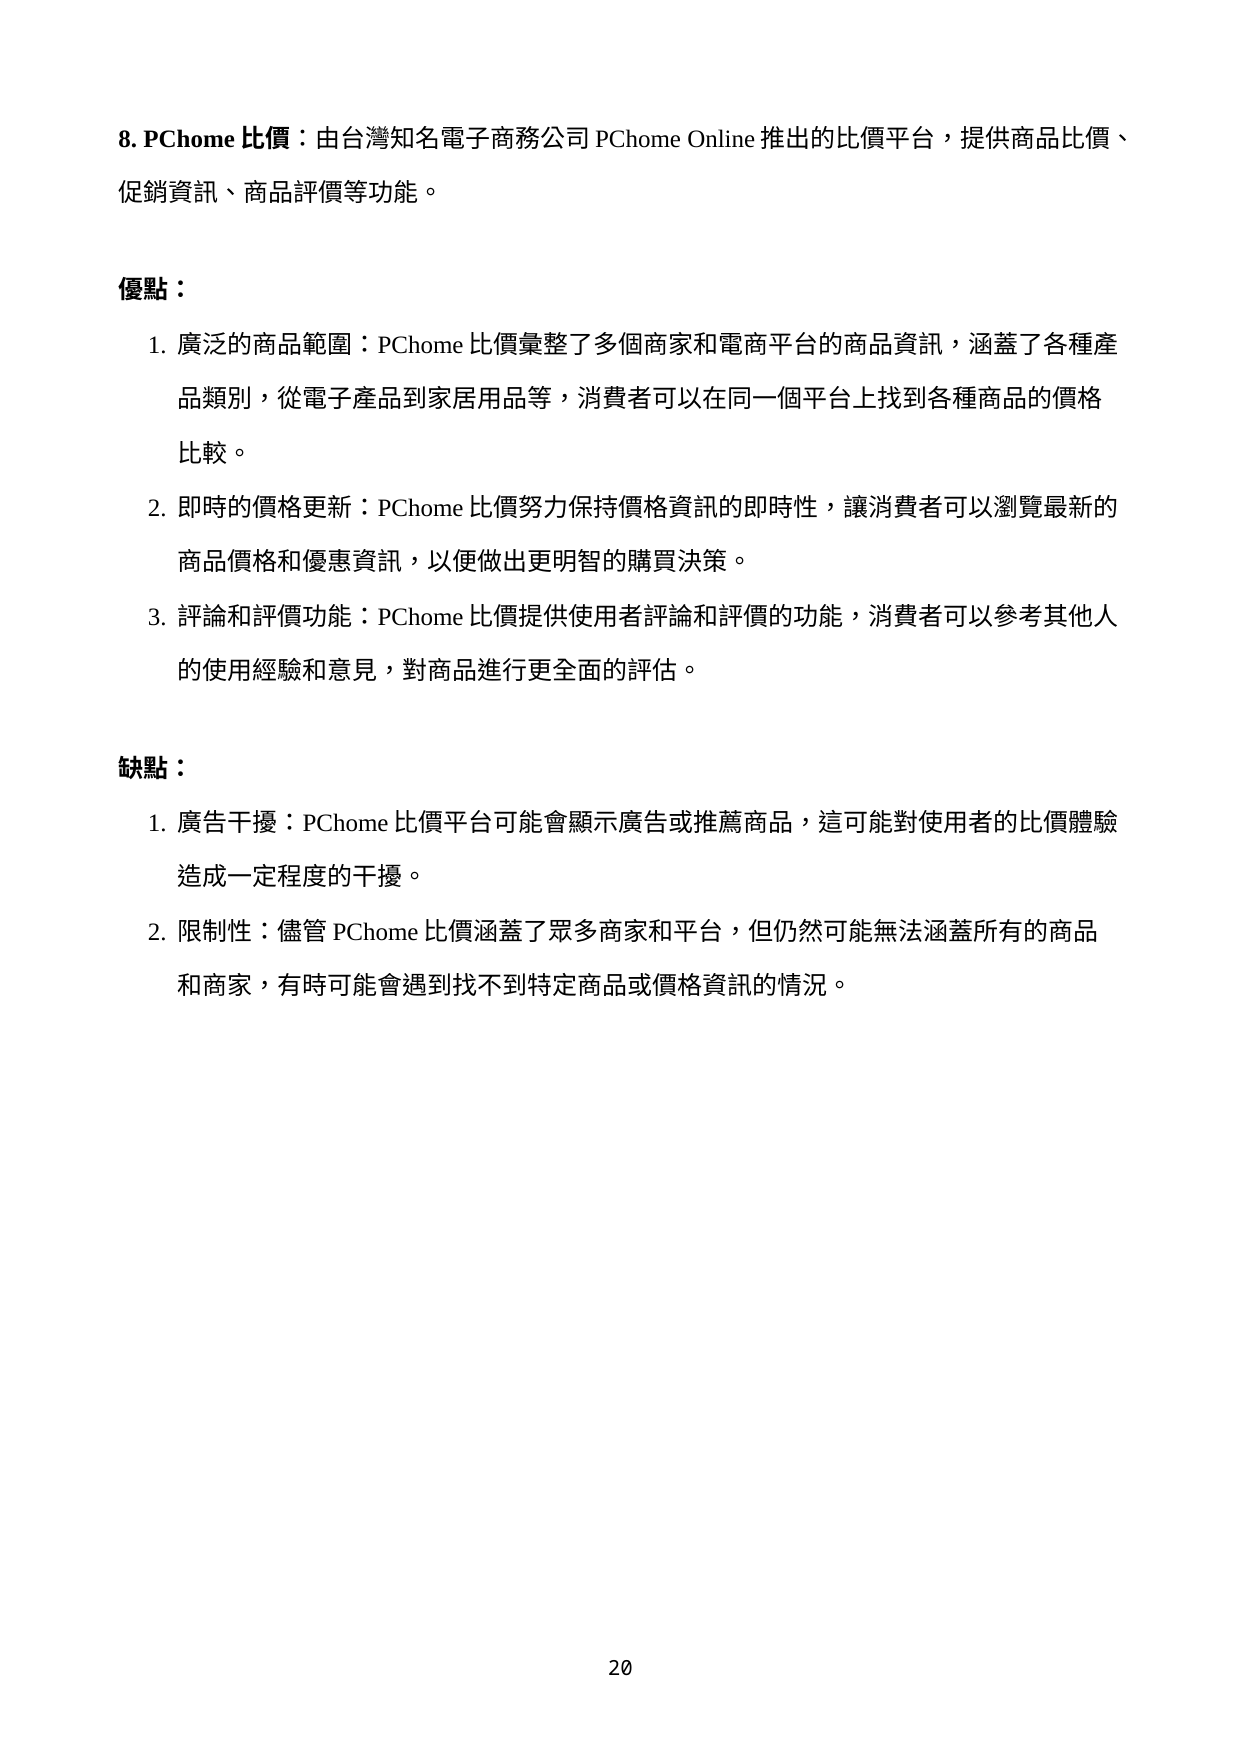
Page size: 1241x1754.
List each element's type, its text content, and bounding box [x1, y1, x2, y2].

text 8. PChome比價：由台灣知名電子商務公司PChome Online推出的比價平台，提供商品比價、促銷資訊、商品評價等功能。 [118, 118, 1122, 209]
list 評論和評價功能：PChome比價提供使用者評論和評價的功能，消費者可以參考其他人的使用經驗和意見，對商品進行更全面的評估。 [148, 596, 1122, 687]
text 優點： [118, 270, 1122, 306]
text 缺點： [118, 748, 1122, 784]
list 即時的價格更新：PChome比價努力保持價格資訊的即時性，讓消費者可以瀏覽最新的商品價格和優惠資訊，以便做出更明智的購買決策。 [148, 487, 1122, 578]
list 限制性：儘管PChome比價涵蓋了眾多商家和平台，但仍然可能無法涵蓋所有的商品和商家，有時可能會遇到找不到特定商品或價格資訊的情況。 [148, 911, 1122, 1002]
list 廣泛的商品範圍：PChome比價彙整了多個商家和電商平台的商品資訊，涵蓋了各種產品類別，從電子產品到家居用品等，消費者可以在同一個平台上找到各種商品的價格比較。 [148, 324, 1122, 469]
list 廣告干擾：PChome比價平台可能會顯示廣告或推薦商品，這可能對使用者的比價體驗造成一定程度的干擾。 [148, 802, 1122, 893]
